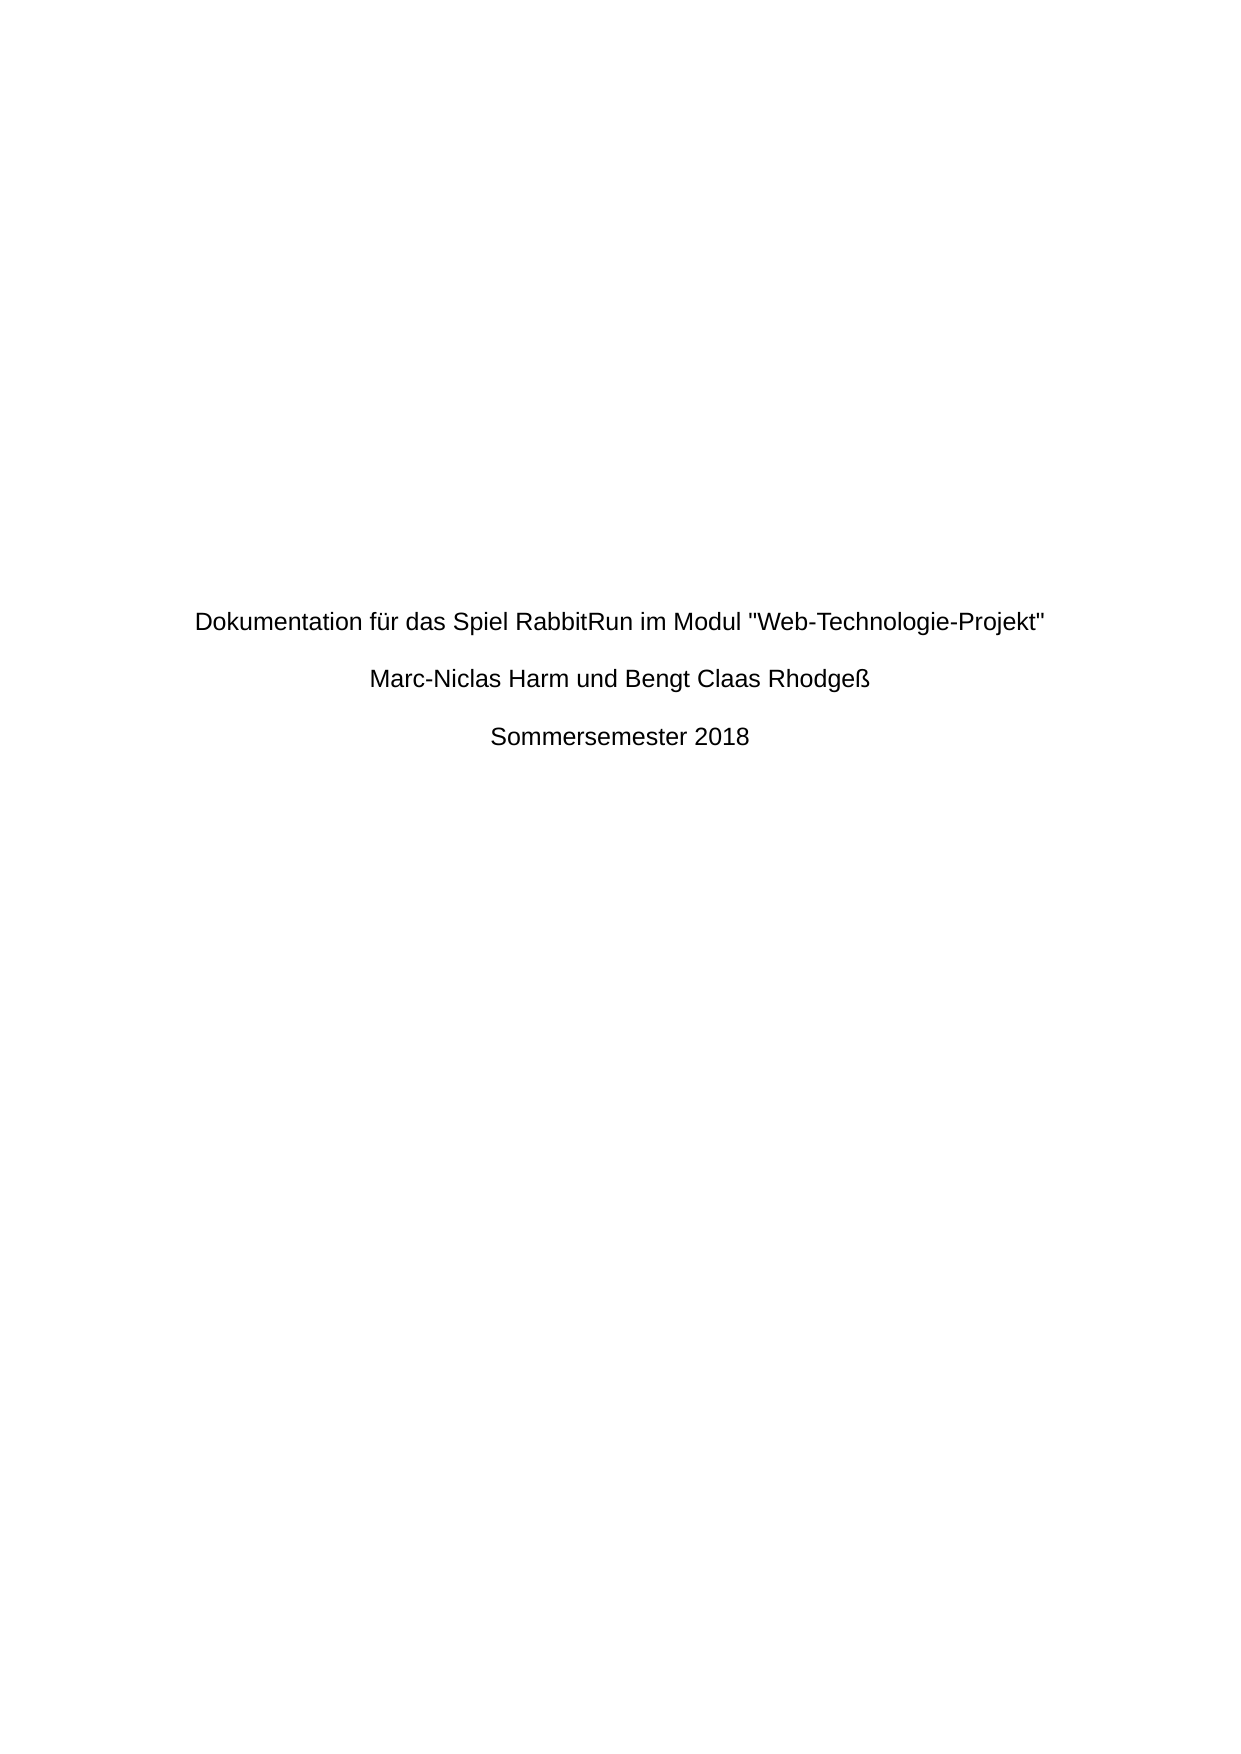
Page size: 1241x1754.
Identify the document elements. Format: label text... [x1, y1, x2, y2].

text Sommersemester 2018 [118, 722, 1122, 751]
text Dokumentation für das Spiel RabbitRun im Modul "Web-Technologie-Projekt" [118, 607, 1122, 636]
text Marc-Niclas Harm und Bengt Claas Rhodgeß [118, 664, 1122, 693]
